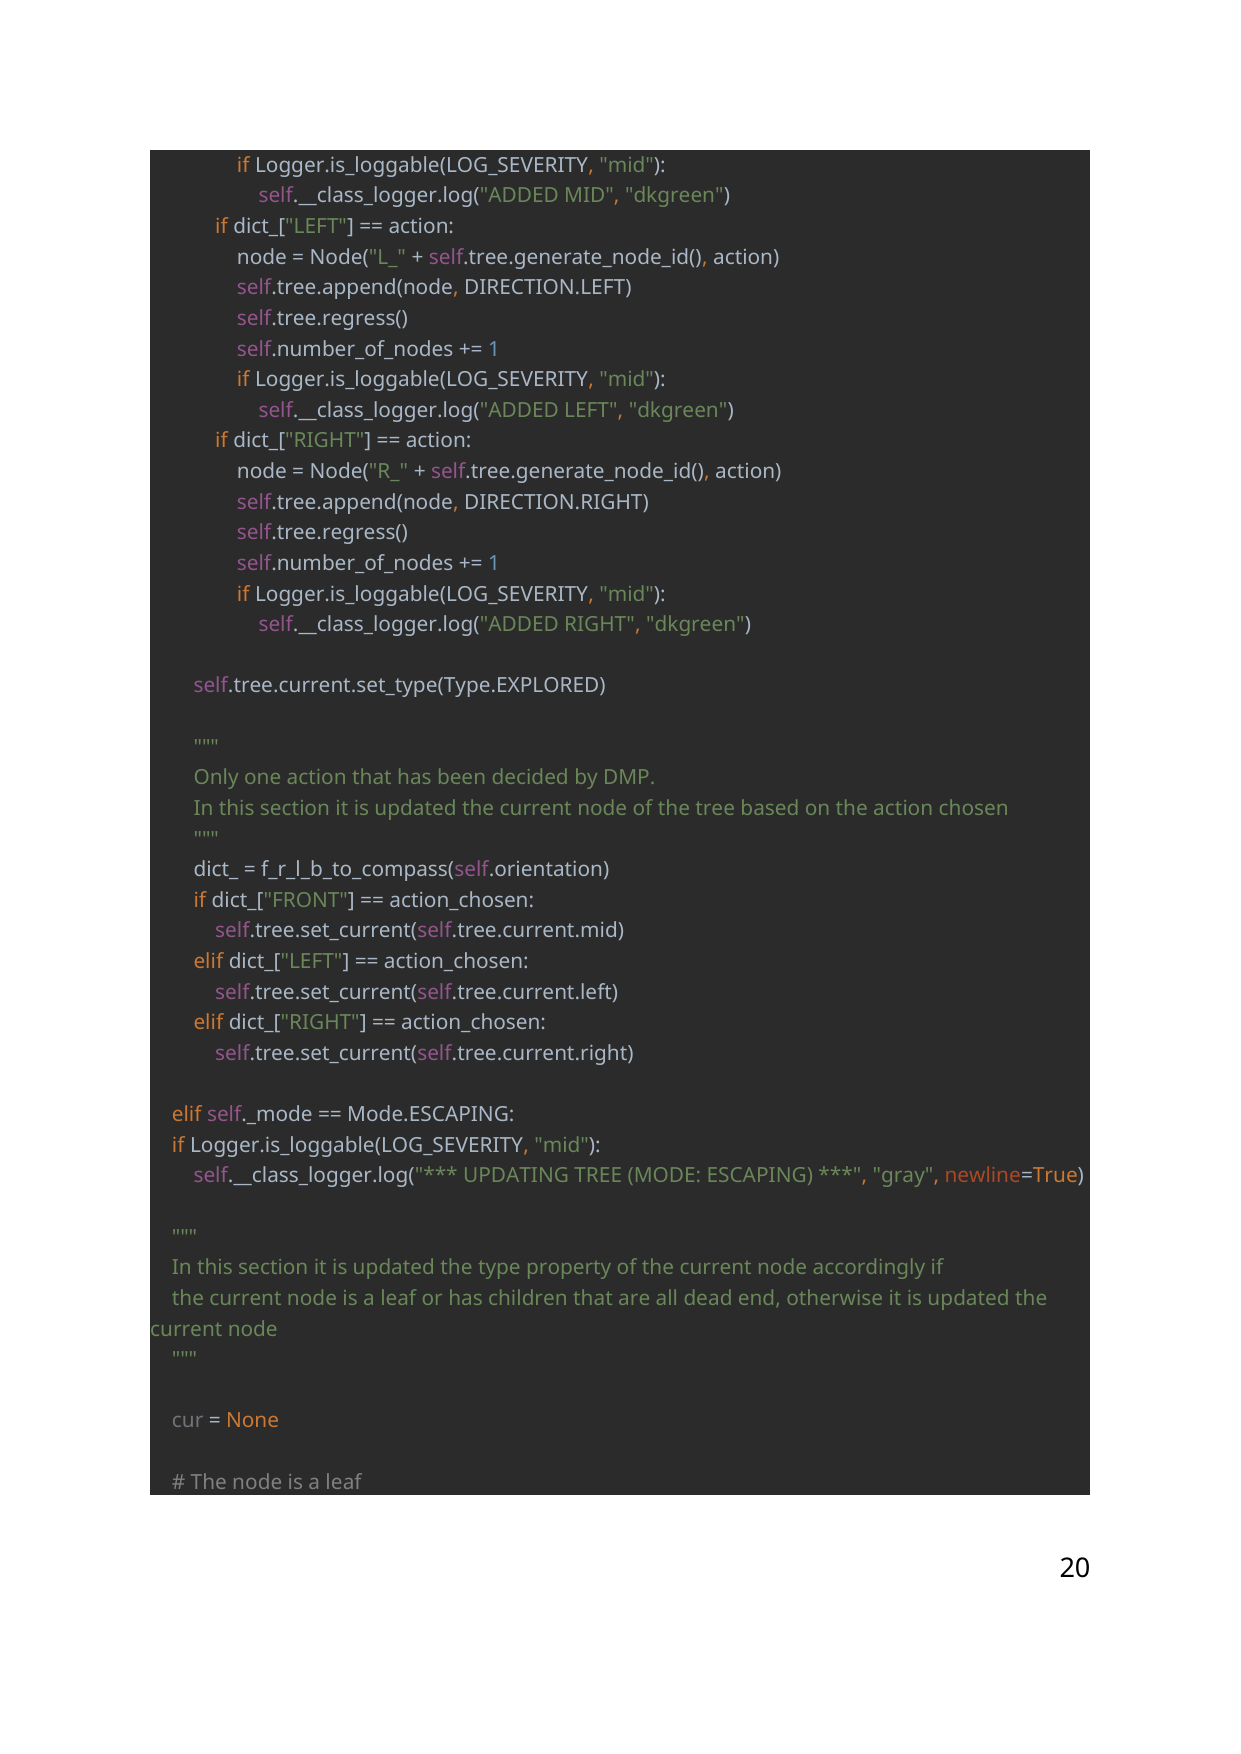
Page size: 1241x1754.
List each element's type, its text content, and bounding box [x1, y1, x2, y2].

text if Logger.is_loggable(LOG_SEVERITY, "mid"): self.__class_logger.log("ADDED MID", "dkgreen") if dict_["LEFT"] == action: node = Node("L_" + self.tree.generate_node_id(), action) self.tree.append(node, DIRECTION.LEFT) self.tree.regress() self.number_of_nodes += 1 if Logger.is_loggable(LOG_SEVERITY, "mid"): self.__class_logger.log("ADDED LEFT", "dkgreen") if dict_["RIGHT"] == action: node = Node("R_" + self.tree.generate_node_id(), action) self.tree.append(node, DIRECTION.RIGHT) self.tree.regress() self.number_of_nodes += 1 if Logger.is_loggable(LOG_SEVERITY, "mid"): self.__class_logger.log("ADDED RIGHT", "dkgreen") self.tree.current.set_type(Type.EXPLORED) """ Only one action that has been decided by DMP. In this section it is updated the current node of the tree based on the action chosen """ dict_ = f_r_l_b_to_compass(self.orientation) if dict_["FRONT"] == action_chosen: self.tree.set_current(self.tree.current.mid) elif dict_["LEFT"] == action_chosen: self.tree.set_current(self.tree.current.left) elif dict_["RIGHT"] == action_chosen: self.tree.set_current(self.tree.current.right) elif self._mode == Mode.ESCAPING: if Logger.is_loggable(LOG_SEVERITY, "mid"): self.__class_logger.log("*** UPDATING TREE (MODE: ESCAPING) ***", "gray", newline=True) """ In this section it is updated the type property of the current node accordingly if the current node is a leaf or has children that are all dead end, otherwise it is updated the current node """ cur = None # The node is a leaf [150, 150, 1090, 1495]
